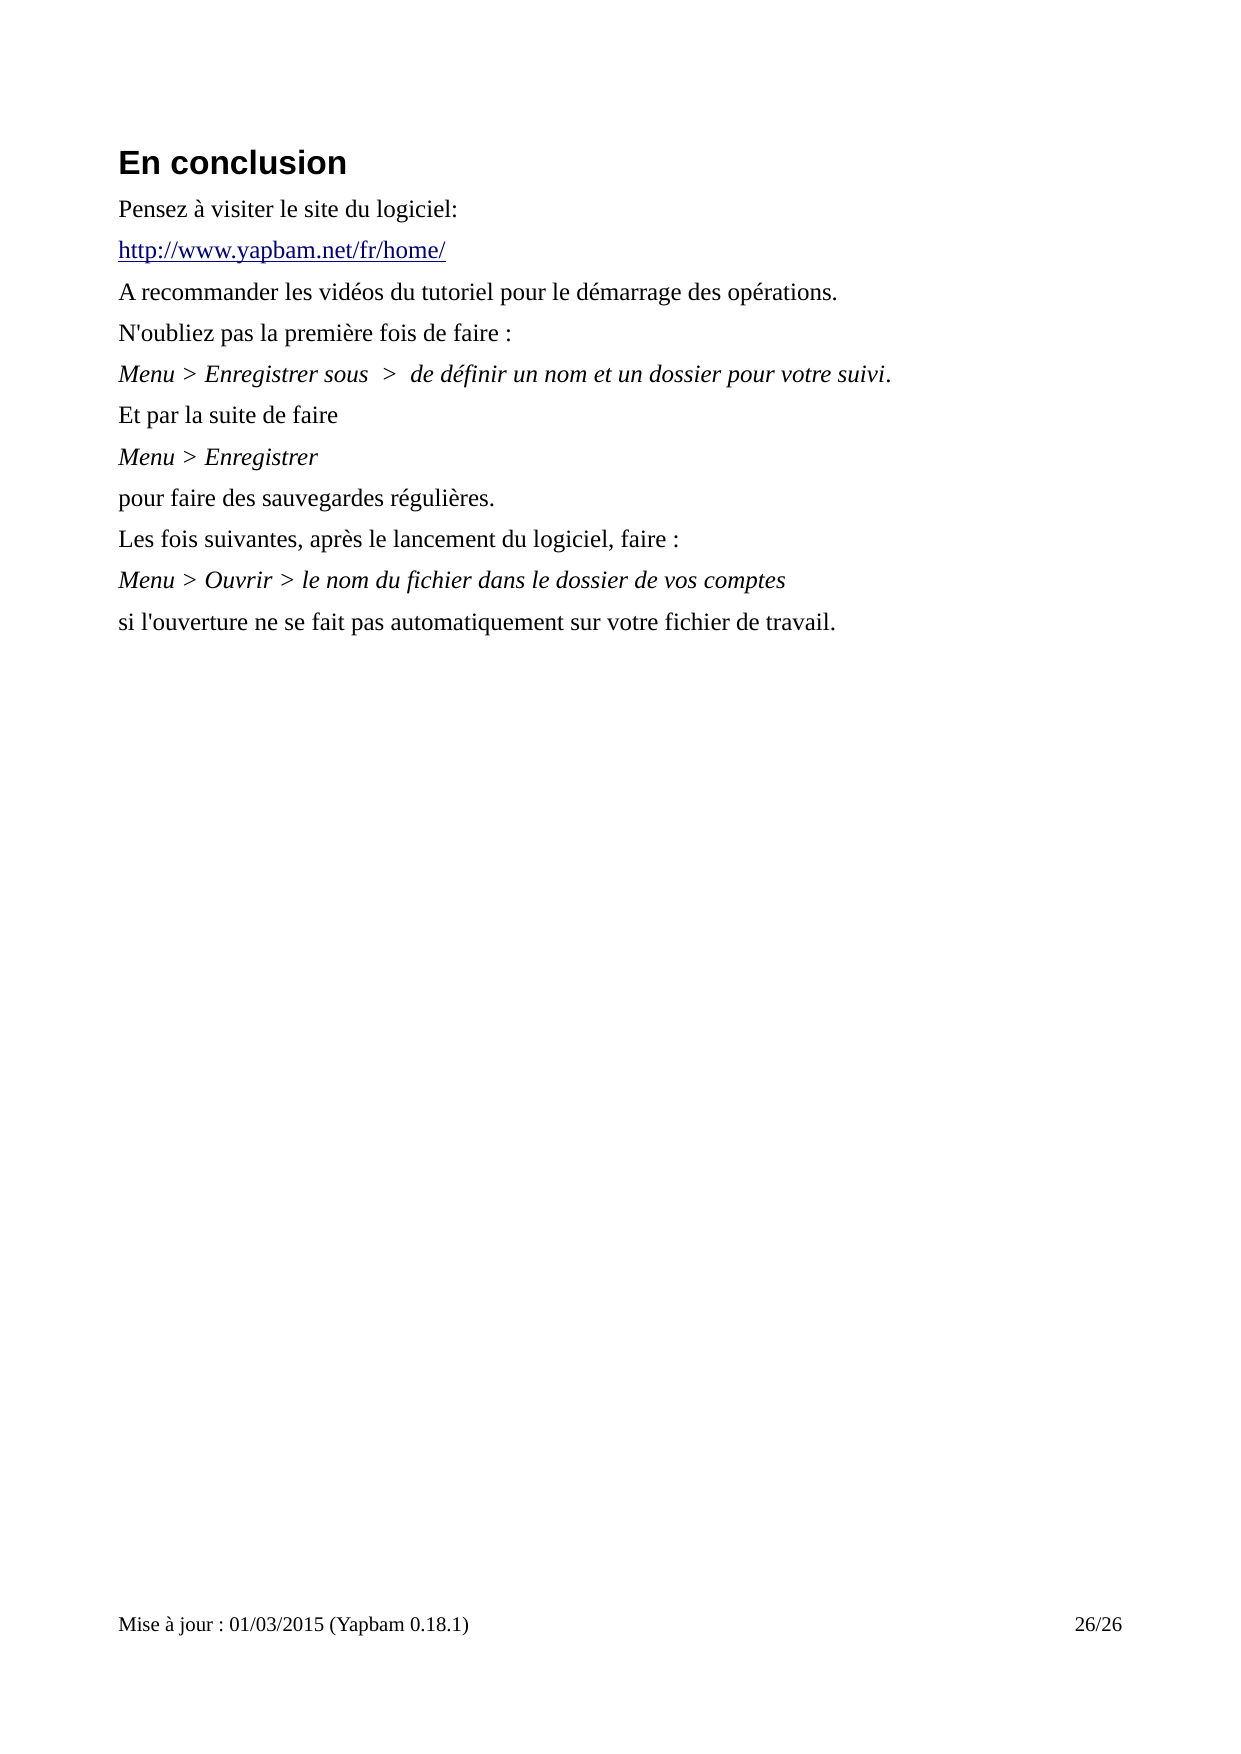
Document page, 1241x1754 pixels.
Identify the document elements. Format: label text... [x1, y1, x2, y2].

text si l'ouverture ne se fait pas automatiquement sur votre fichier de travail. [118, 607, 1122, 636]
text Pensez à visiter le site du logiciel: [118, 194, 1122, 223]
text http://www.yapbam.net/fr/home/ [118, 236, 1122, 264]
text pour faire des sauvegardes régulières. [118, 483, 1122, 512]
subtitle En conclusion [118, 143, 1122, 182]
text N'oubliez pas la première fois de faire : [118, 318, 1122, 347]
text Menu > Enregistrer sous > de définir un nom et un dossier pour votre suivi. [118, 359, 1122, 388]
text Menu > Ouvrir > le nom du fichier dans le dossier de vos comptes [118, 566, 1122, 594]
text Les fois suivantes, après le lancement du logiciel, faire : [118, 524, 1122, 553]
text Menu > Enregistrer [118, 442, 1122, 471]
text A recommander les vidéos du tutoriel pour le démarrage des opérations. [118, 277, 1122, 306]
text Et par la suite de faire [118, 401, 1122, 429]
